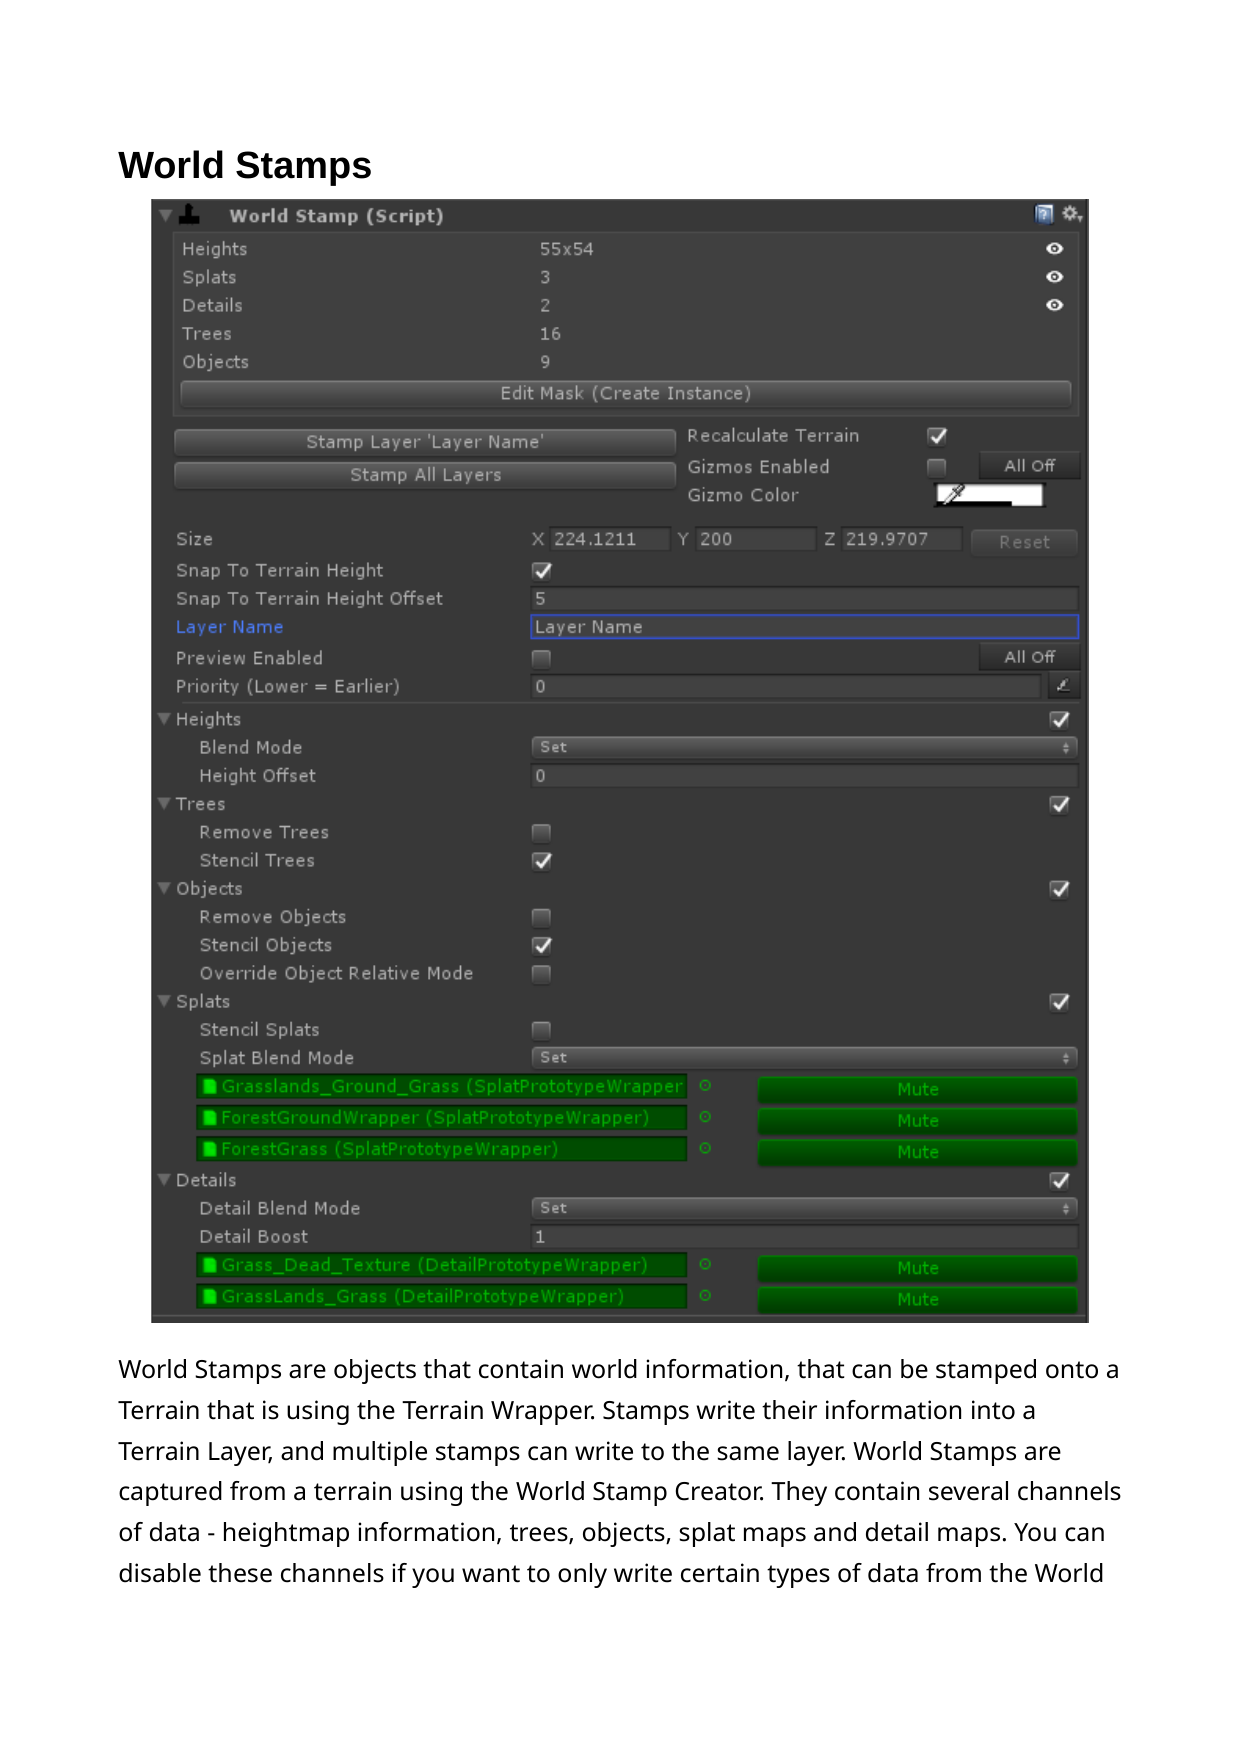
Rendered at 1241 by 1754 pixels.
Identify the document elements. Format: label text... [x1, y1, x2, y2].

picture [151, 199, 1089, 1323]
subtitle World Stamps [118, 143, 1122, 187]
text World Stamps are objects that contain world information, that can be stamped onto a Terrain that is using the Terrain Wrapper. Stamps write their information into a Terrain Layer, and multiple stamps can write to the same layer. World Stamps are captured from a terrain using the World Stamp Creator. They contain several channels of data - heightmap information, trees, objects, splat maps and detail maps. You can disable these channels if you want to only write certain types of data from the World [118, 1351, 1122, 1590]
